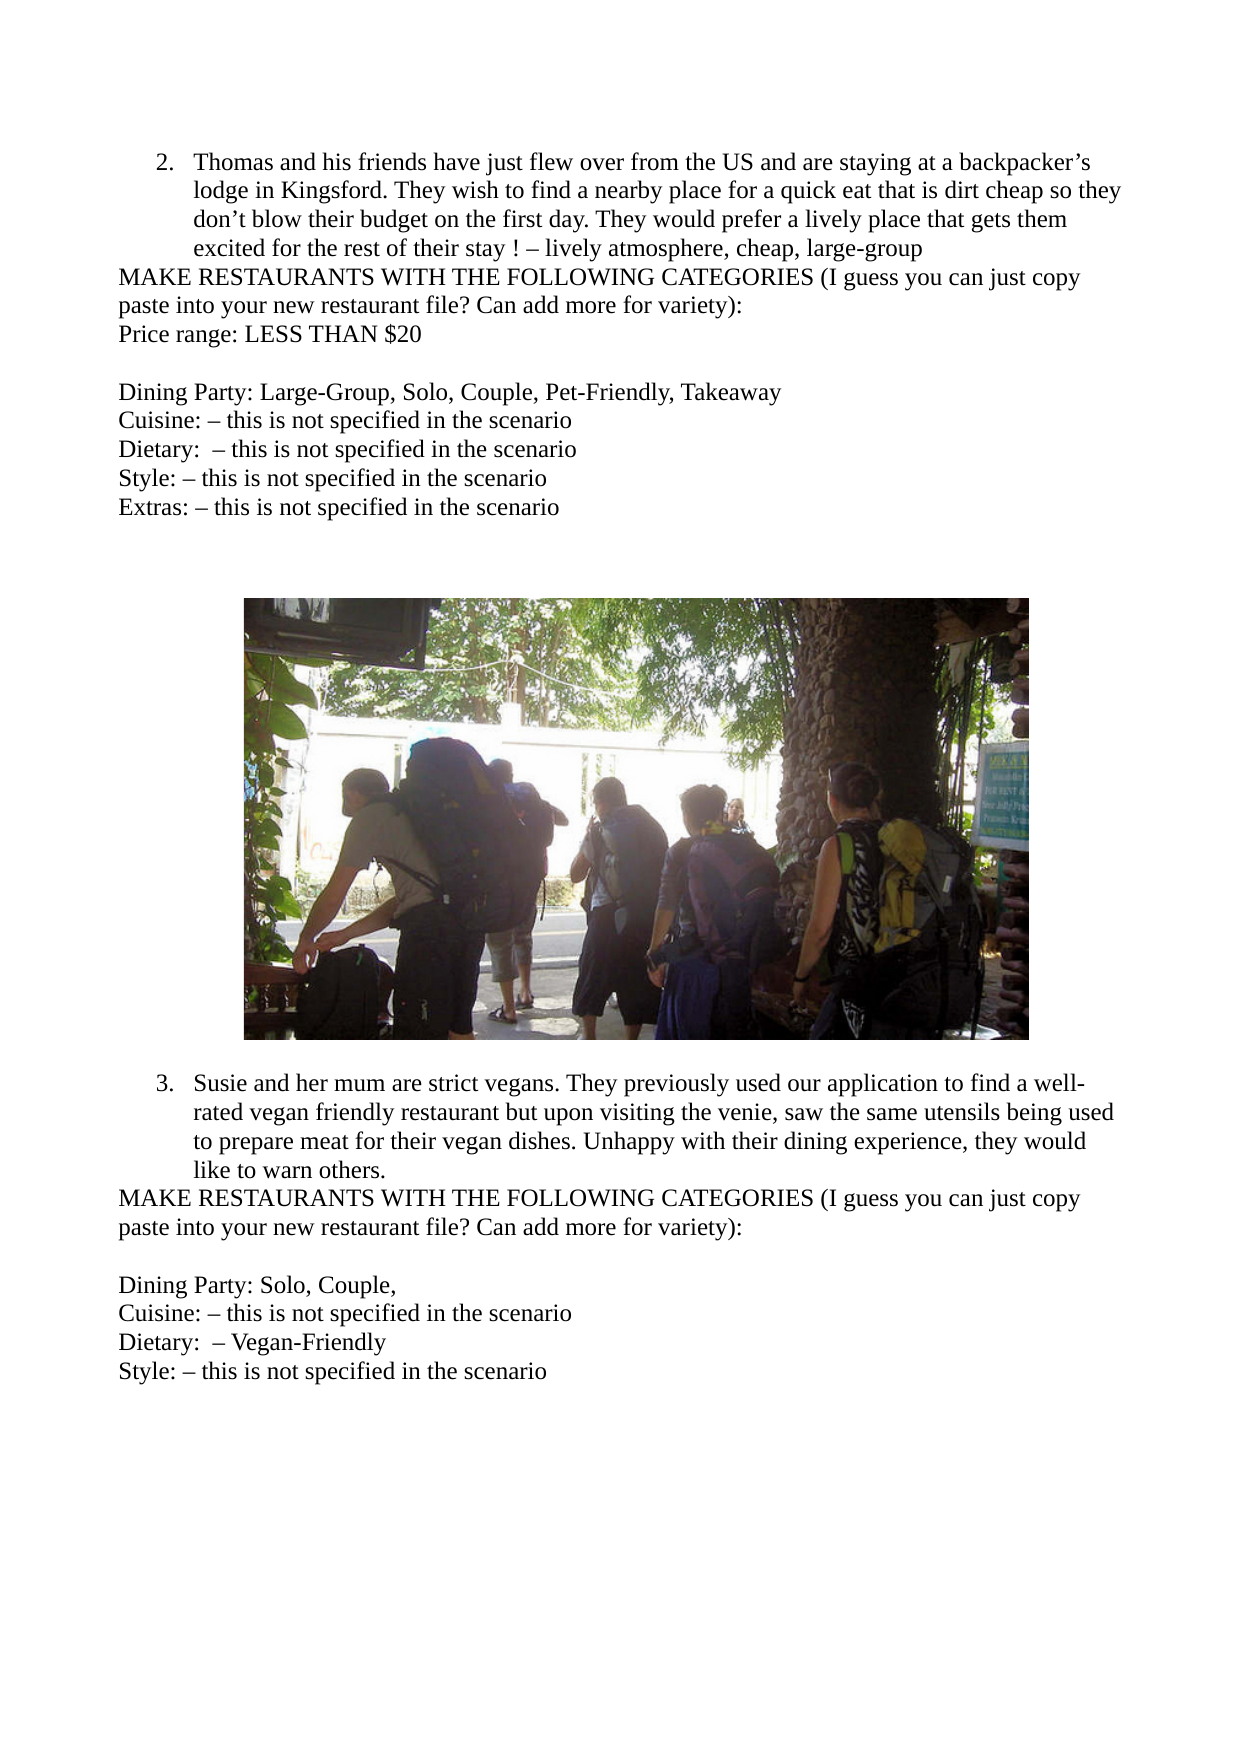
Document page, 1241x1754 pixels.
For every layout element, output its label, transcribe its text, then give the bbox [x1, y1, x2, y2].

text Dietary: – Vegan-Friendly [118, 1327, 1122, 1356]
text MAKE RESTAURANTS WITH THE FOLLOWING CATEGORIES (I guess you can just copy paste into your new restaurant file? Can add more for variety): [118, 262, 1122, 319]
text Price range: LESS THAN $20 [118, 319, 1122, 348]
text Dining Party: Solo, Couple, [118, 1270, 1122, 1298]
text Cuisine: – this is not specified in the scenario [118, 406, 1122, 434]
text Dietary: – this is not specified in the scenario [118, 434, 1122, 463]
text Cuisine: – this is not specified in the scenario [118, 1298, 1122, 1327]
text MAKE RESTAURANTS WITH THE FOLLOWING CATEGORIES (I guess you can just copy paste into your new restaurant file? Can add more for variety): [118, 1183, 1122, 1241]
list Susie and her mum are strict vegans. They previously used our application to find a well-rated vegan friendly restaurant but upon visiting the venie, saw the same utensils being used to prepare meat for their vegan dishes. Unhappy with their dining experience, they would like to warn others. [156, 1068, 1122, 1183]
picture [243, 598, 1029, 1040]
text Dining Party: Large-Group, Solo, Couple, Pet-Friendly, Takeaway [118, 377, 1122, 406]
text Extras: – this is not specified in the scenario [118, 492, 1122, 521]
text Style: – this is not specified in the scenario [118, 463, 1122, 492]
text Style: – this is not specified in the scenario [118, 1356, 1122, 1385]
list Thomas and his friends have just flew over from the US and are staying at a backpacker’s lodge in Kingsford. They wish to find a nearby place for a quick eat that is dirt cheap so they don’t blow their budget on the first day. They would prefer a lively place that gets them excited for the rest of their stay ! – lively atmosphere, cheap, large-group [156, 147, 1122, 262]
